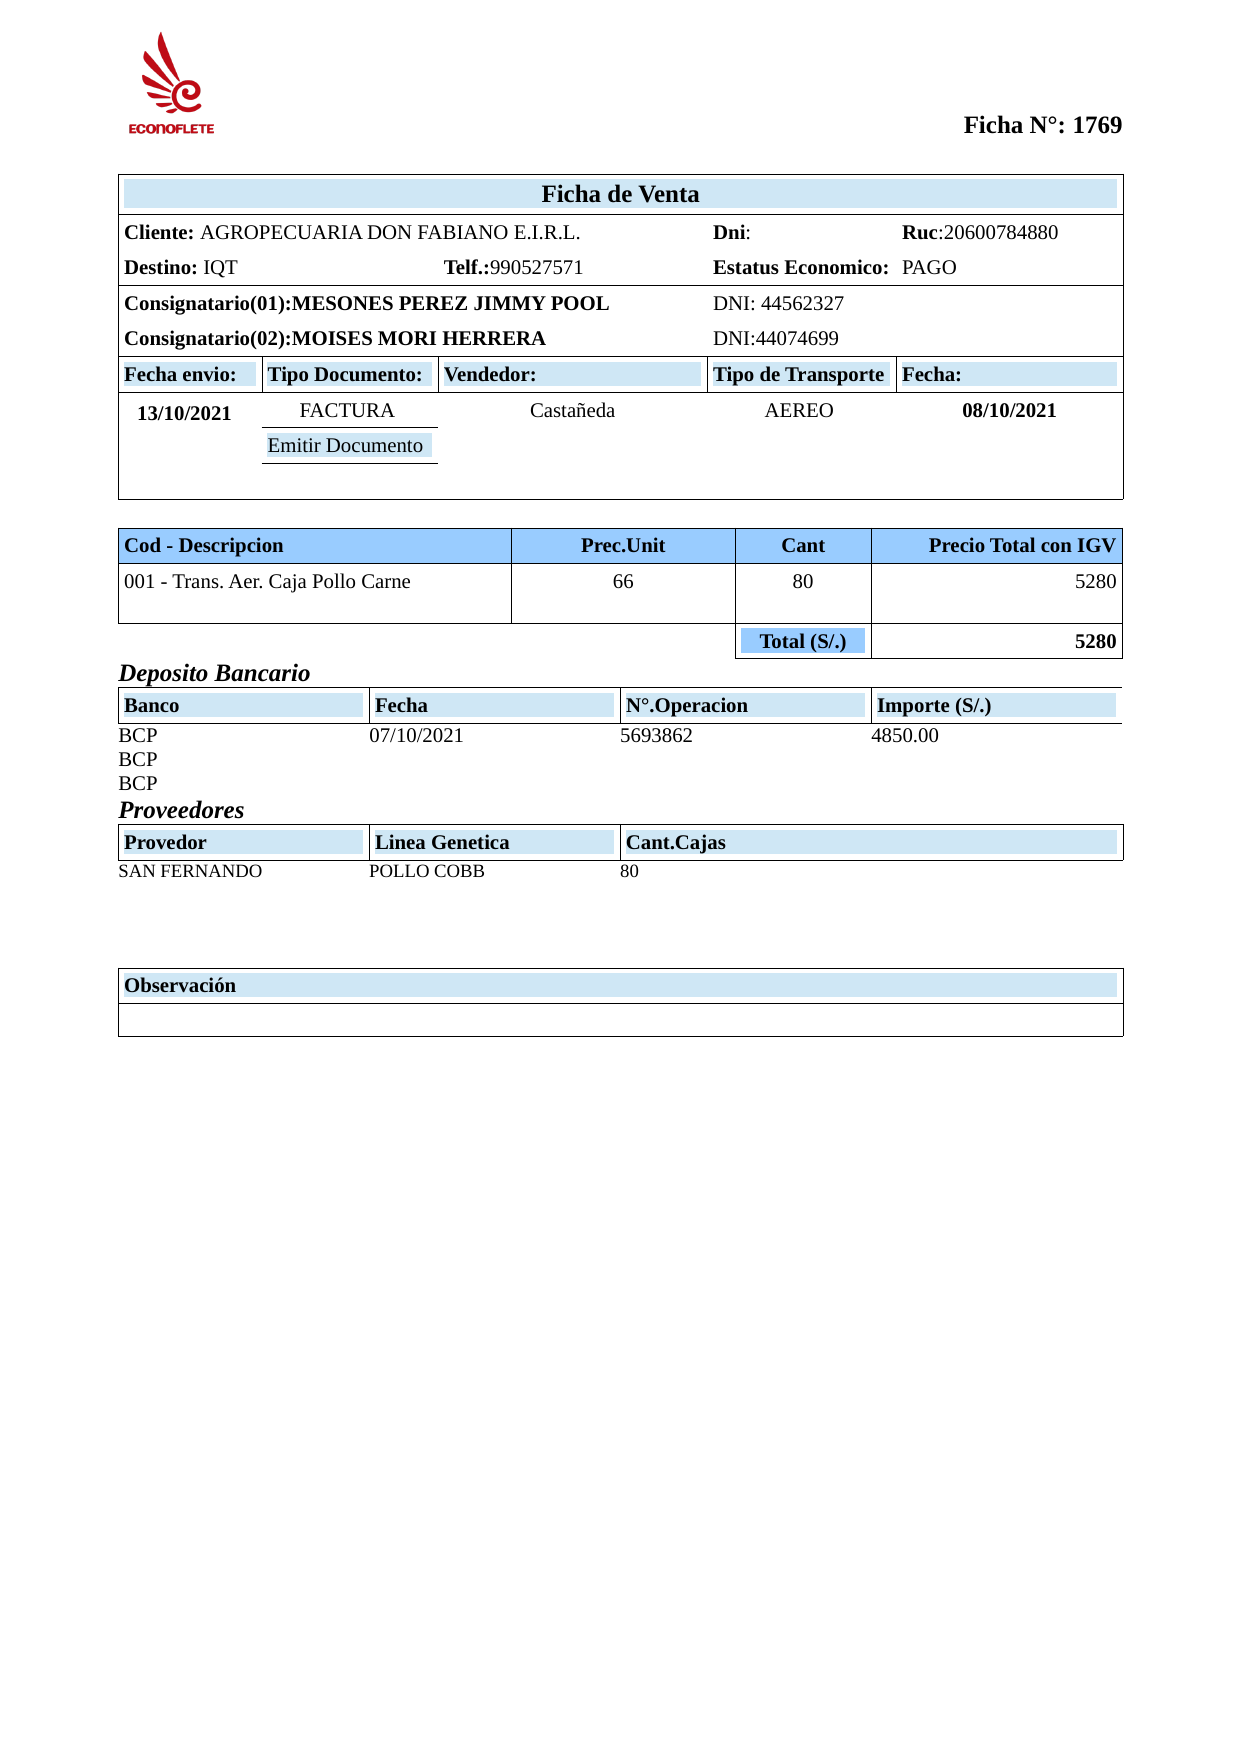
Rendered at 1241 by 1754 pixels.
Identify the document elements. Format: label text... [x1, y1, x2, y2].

table_cell 5280 [872, 624, 1122, 658]
table_cell Dni: [707, 215, 896, 249]
table_header Cod - Descripcion [119, 529, 511, 563]
table_header Importe (S/.) [872, 688, 1122, 723]
table_header Fecha [370, 688, 620, 723]
table_cell Castañeda [438, 393, 707, 498]
table_cell [620, 881, 1123, 903]
table_cell Consignatario(02):MOISES MORI HERRERA [119, 321, 707, 356]
table_header Cant.Cajas [621, 825, 1123, 859]
table_cell Emitir Documento [262, 428, 438, 463]
table_cell Tipo Documento: [263, 357, 438, 392]
table_cell [118, 903, 369, 924]
table_cell [620, 771, 871, 795]
table_cell [118, 881, 369, 903]
table_header Provedor [119, 825, 369, 859]
text Proveedores [118, 795, 1122, 824]
table_cell DNI: 44562327 [707, 286, 1123, 321]
table_cell [620, 747, 871, 771]
text Deposito Bancario [118, 658, 1122, 687]
table_cell SAN FERNANDO [118, 861, 369, 881]
table_header Banco [119, 688, 369, 723]
table_cell [118, 946, 369, 967]
table_cell 80 [620, 861, 1123, 881]
table_cell 07/10/2021 [369, 724, 620, 747]
table_cell [369, 946, 620, 967]
table_cell [369, 903, 620, 924]
table_header Cant [736, 529, 871, 563]
table_cell [369, 881, 620, 903]
table_cell FACTURA [262, 393, 438, 427]
table_cell BCP [118, 747, 369, 771]
table_header Prec.Unit [512, 529, 735, 563]
table_cell PAGO [896, 249, 1123, 285]
table_header Observación [119, 969, 1123, 1003]
table_header N°.Operacion [621, 688, 871, 723]
table_cell [871, 771, 1122, 795]
table_header Ficha de Venta [119, 175, 1123, 214]
table_cell [119, 1004, 1123, 1036]
table_header Precio Total con IGV [872, 529, 1122, 563]
table_cell 001 - Trans. Aer. Caja Pollo Carne [119, 564, 511, 623]
table_cell 80 [736, 564, 871, 623]
table_cell [620, 903, 1123, 924]
table_header Linea Genetica [370, 825, 620, 859]
table_cell Fecha envio: [119, 357, 262, 392]
table_cell Telf.:990527571 [438, 249, 707, 285]
table_cell [118, 624, 511, 658]
table_cell Consignatario(01):MESONES PEREZ JIMMY POOL [119, 286, 707, 321]
table_cell 4850.00 [871, 724, 1122, 747]
table_cell Vendedor: [439, 357, 707, 392]
table_cell Fecha: [897, 357, 1123, 392]
table_cell 13/10/2021 [119, 393, 262, 498]
table_cell 5693862 [620, 724, 871, 747]
table_cell [262, 464, 438, 498]
table_cell [620, 924, 1123, 946]
table_cell Ruc:20600784880 [896, 215, 1123, 249]
table_cell BCP [118, 724, 369, 747]
table_cell 66 [512, 564, 735, 623]
table_cell AEREO [707, 393, 896, 498]
table_cell POLLO COBB [369, 861, 620, 881]
table_cell [369, 771, 620, 795]
table_cell 08/10/2021 [896, 393, 1123, 498]
table_cell [871, 747, 1122, 771]
table_cell 5280 [872, 564, 1122, 623]
table_cell [118, 924, 369, 946]
table_cell Estatus Economico: [707, 249, 896, 285]
table_cell [369, 747, 620, 771]
table_cell Cliente: AGROPECUARIA DON FABIANO E.I.R.L. [119, 215, 707, 249]
table_cell [369, 924, 620, 946]
table_cell Destino: IQT [119, 249, 438, 285]
table_cell [620, 946, 1123, 967]
table_cell Tipo de Transporte [708, 357, 896, 392]
picture [118, 31, 225, 134]
table_cell DNI:44074699 [707, 321, 1123, 356]
table_cell Total (S/.) [736, 624, 871, 658]
table_cell [511, 624, 735, 658]
table_cell BCP [118, 771, 369, 795]
